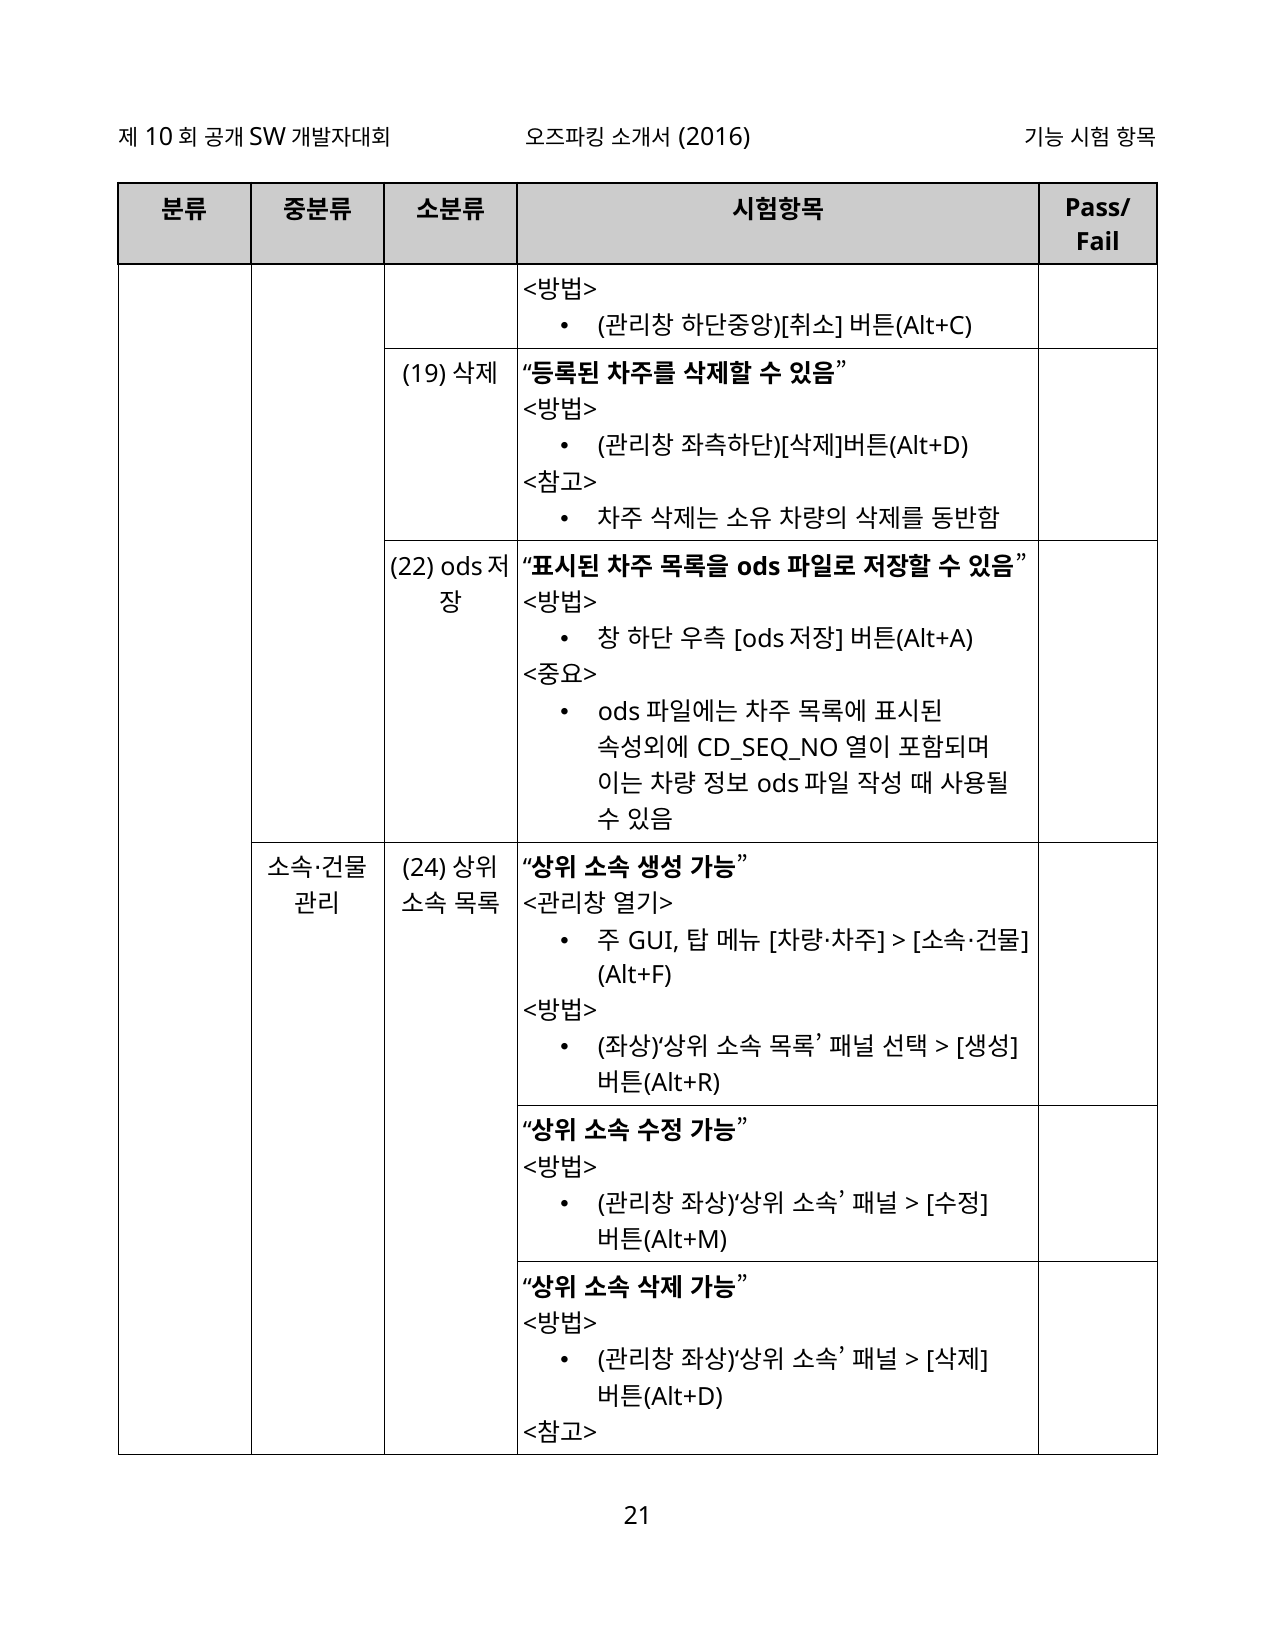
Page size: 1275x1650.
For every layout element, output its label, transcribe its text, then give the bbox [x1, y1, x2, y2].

table_cell (22) ods저장 [385, 541, 517, 842]
table_cell “등록된 차주를 삭제할 수 있음” <방법> (관리창 좌측하단)[삭제]버튼(Alt+D) <참고> 차주 삭제는 소유 차량의 삭제를 동반함 [518, 349, 1038, 540]
table_cell “상위 소속 수정 가능” <방법> (관리창 좌상)‘상위 소속’ 패널 > [수정] 버튼(Alt+M) [518, 1106, 1038, 1261]
table_cell [252, 265, 384, 842]
table_cell [1039, 1106, 1157, 1261]
table_cell [1039, 1262, 1157, 1454]
table_header Pass/Fail [1040, 184, 1156, 263]
table_cell [1039, 541, 1157, 842]
table_cell “상위 소속 삭제 가능” <방법> (관리창 좌상)‘상위 소속’ 패널 > [삭제] 버튼(Alt+D) <참고> 하위 소속 삭제를 동반함 [518, 1262, 1038, 1454]
table_cell (24) 상위 소속 목록 [385, 843, 517, 1454]
table_cell 소속⋅건물 관리 [252, 843, 384, 1454]
table_header 중분류 [252, 184, 383, 263]
table_header 시험항목 [518, 184, 1038, 263]
table_cell “표시된 차주 목록을 ods 파일로 저장할 수 있음” <방법> 창 하단 우측 [ods저장] 버튼(Alt+A) <중요> ods 파일에는 차주 목록에 표시된 속성외에 CD_SEQ_NO 열이 포함되며 이는 차량 정보 ods파일 작성 때 사용될 수 있음 [518, 541, 1038, 842]
table_cell (19) 삭제 [385, 349, 517, 540]
table_header 분류 [119, 184, 250, 263]
table_cell “차주 속성 수정 중 포기할 수 있음” <방법> (관리창 하단중앙)[취소] 버튼(Alt+C) [518, 265, 1038, 347]
table_cell [385, 265, 517, 347]
table_cell [119, 265, 251, 1454]
table_cell [1039, 265, 1157, 347]
table_cell [1039, 843, 1157, 1105]
table_cell “상위 소속 생성 가능” <관리창 열기> 주 GUI, 탑 메뉴 [차량⋅차주] > [소속⋅건물](Alt+F) <방법> (좌상)‘상위 소속 목록’ 패널 선택 > [생성] 버튼(Alt+R) [518, 843, 1038, 1105]
table_header 소분류 [385, 184, 516, 263]
table_cell [1039, 349, 1157, 540]
